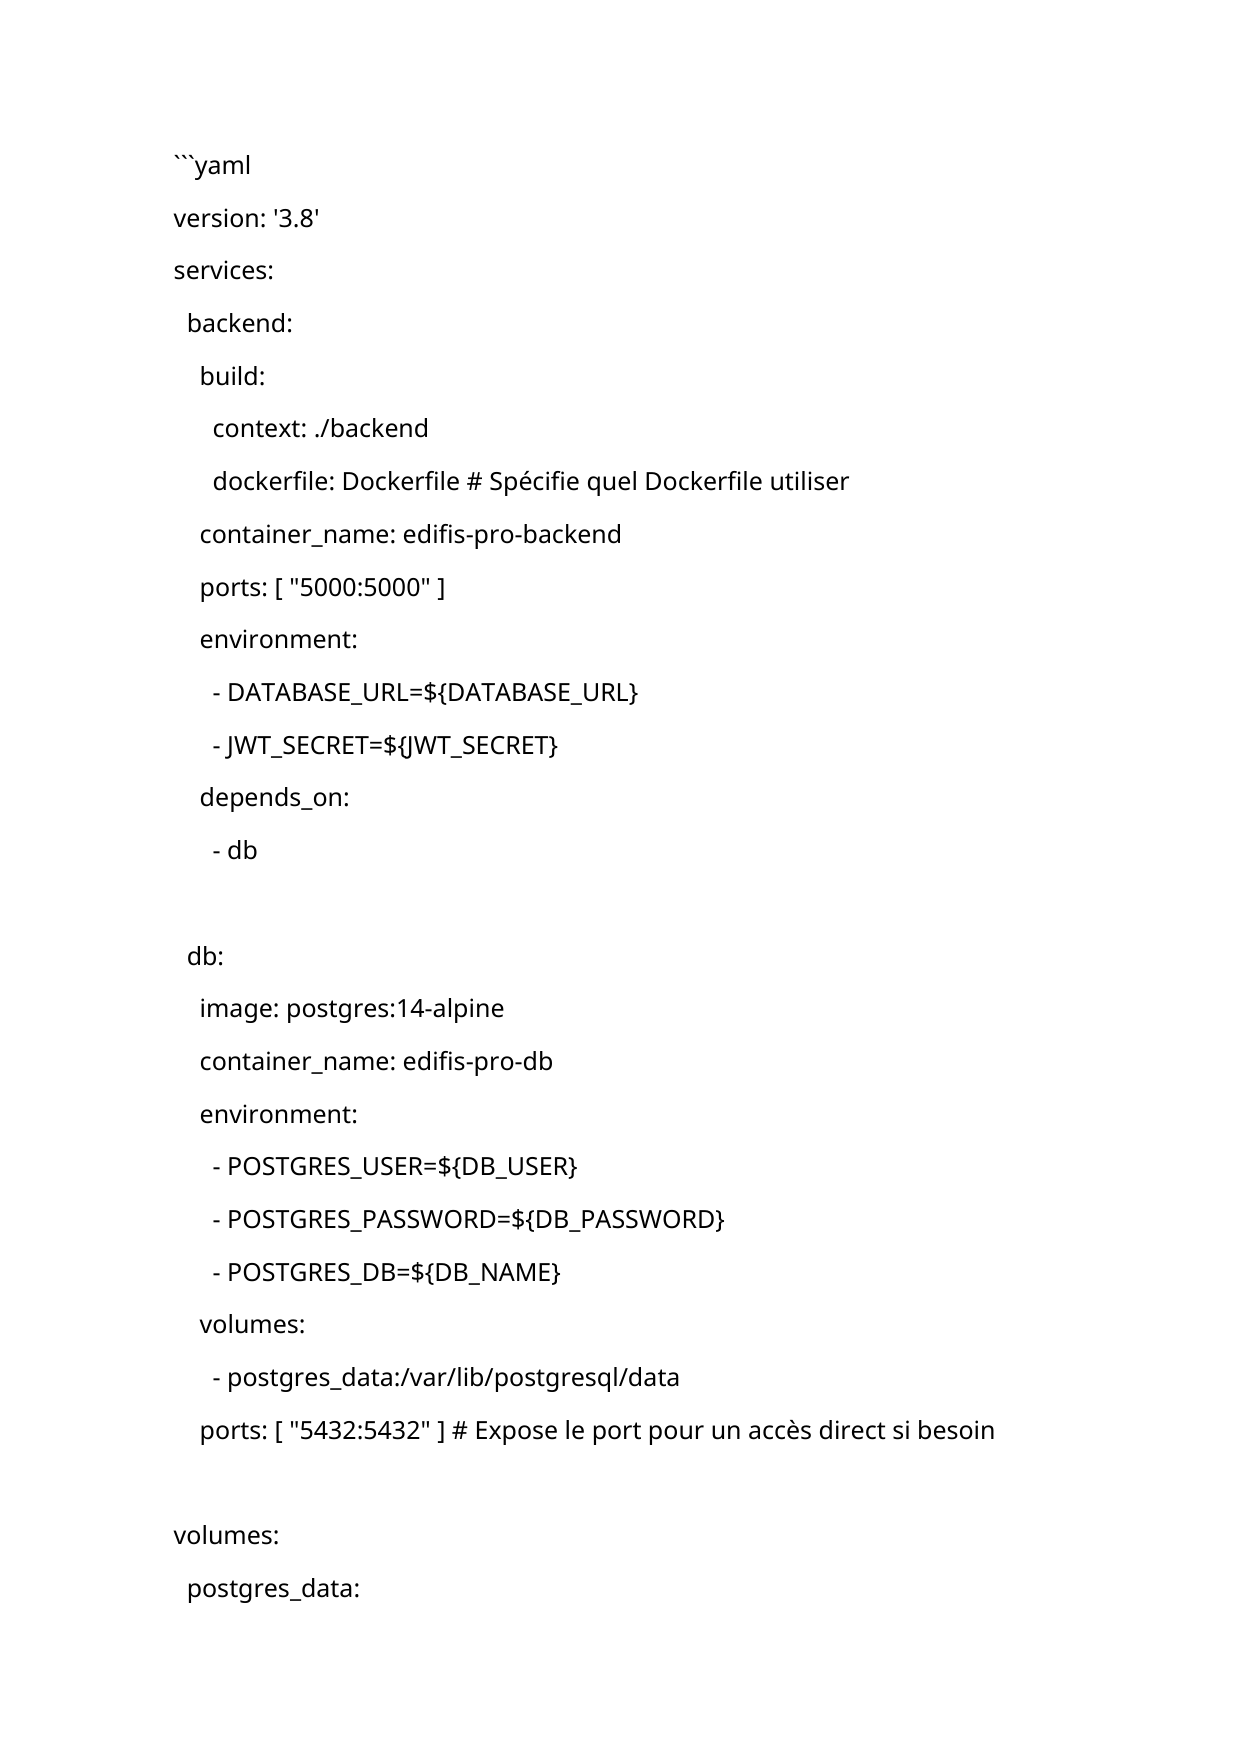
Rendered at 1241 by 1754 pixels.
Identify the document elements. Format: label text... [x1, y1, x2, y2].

text - POSTGRES_PASSWORD=${DB_PASSWORD} [148, 1202, 1093, 1236]
text - JWT_SECRET=${JWT_SECRET} [148, 727, 1093, 761]
text ```yaml [148, 148, 1093, 182]
text ports: [ "5000:5000" ] [148, 569, 1093, 603]
text volumes: [148, 1518, 1093, 1552]
text container_name: edifis-pro-db [148, 1044, 1093, 1078]
text - POSTGRES_USER=${DB_USER} [148, 1149, 1093, 1183]
text - postgres_data:/var/lib/postgresql/data [148, 1360, 1093, 1394]
text - db [148, 833, 1093, 867]
text ports: [ "5432:5432" ] # Expose le port pour un accès direct si besoin [148, 1413, 1093, 1447]
text environment: [148, 1096, 1093, 1130]
text container_name: edifis-pro-backend [148, 517, 1093, 551]
text context: ./backend [148, 411, 1093, 445]
text - POSTGRES_DB=${DB_NAME} [148, 1254, 1093, 1288]
text postgres_data: [148, 1571, 1093, 1605]
text backend: [148, 306, 1093, 340]
text depends_on: [148, 780, 1093, 814]
text build: [148, 358, 1093, 392]
text services: [148, 253, 1093, 287]
text dockerfile: Dockerfile # Spécifie quel Dockerfile utiliser [148, 464, 1093, 498]
text environment: [148, 622, 1093, 656]
text version: '3.8' [148, 200, 1093, 234]
text db: [148, 938, 1093, 972]
text volumes: [148, 1307, 1093, 1341]
text image: postgres:14-alpine [148, 991, 1093, 1025]
text - DATABASE_URL=${DATABASE_URL} [148, 675, 1093, 709]
